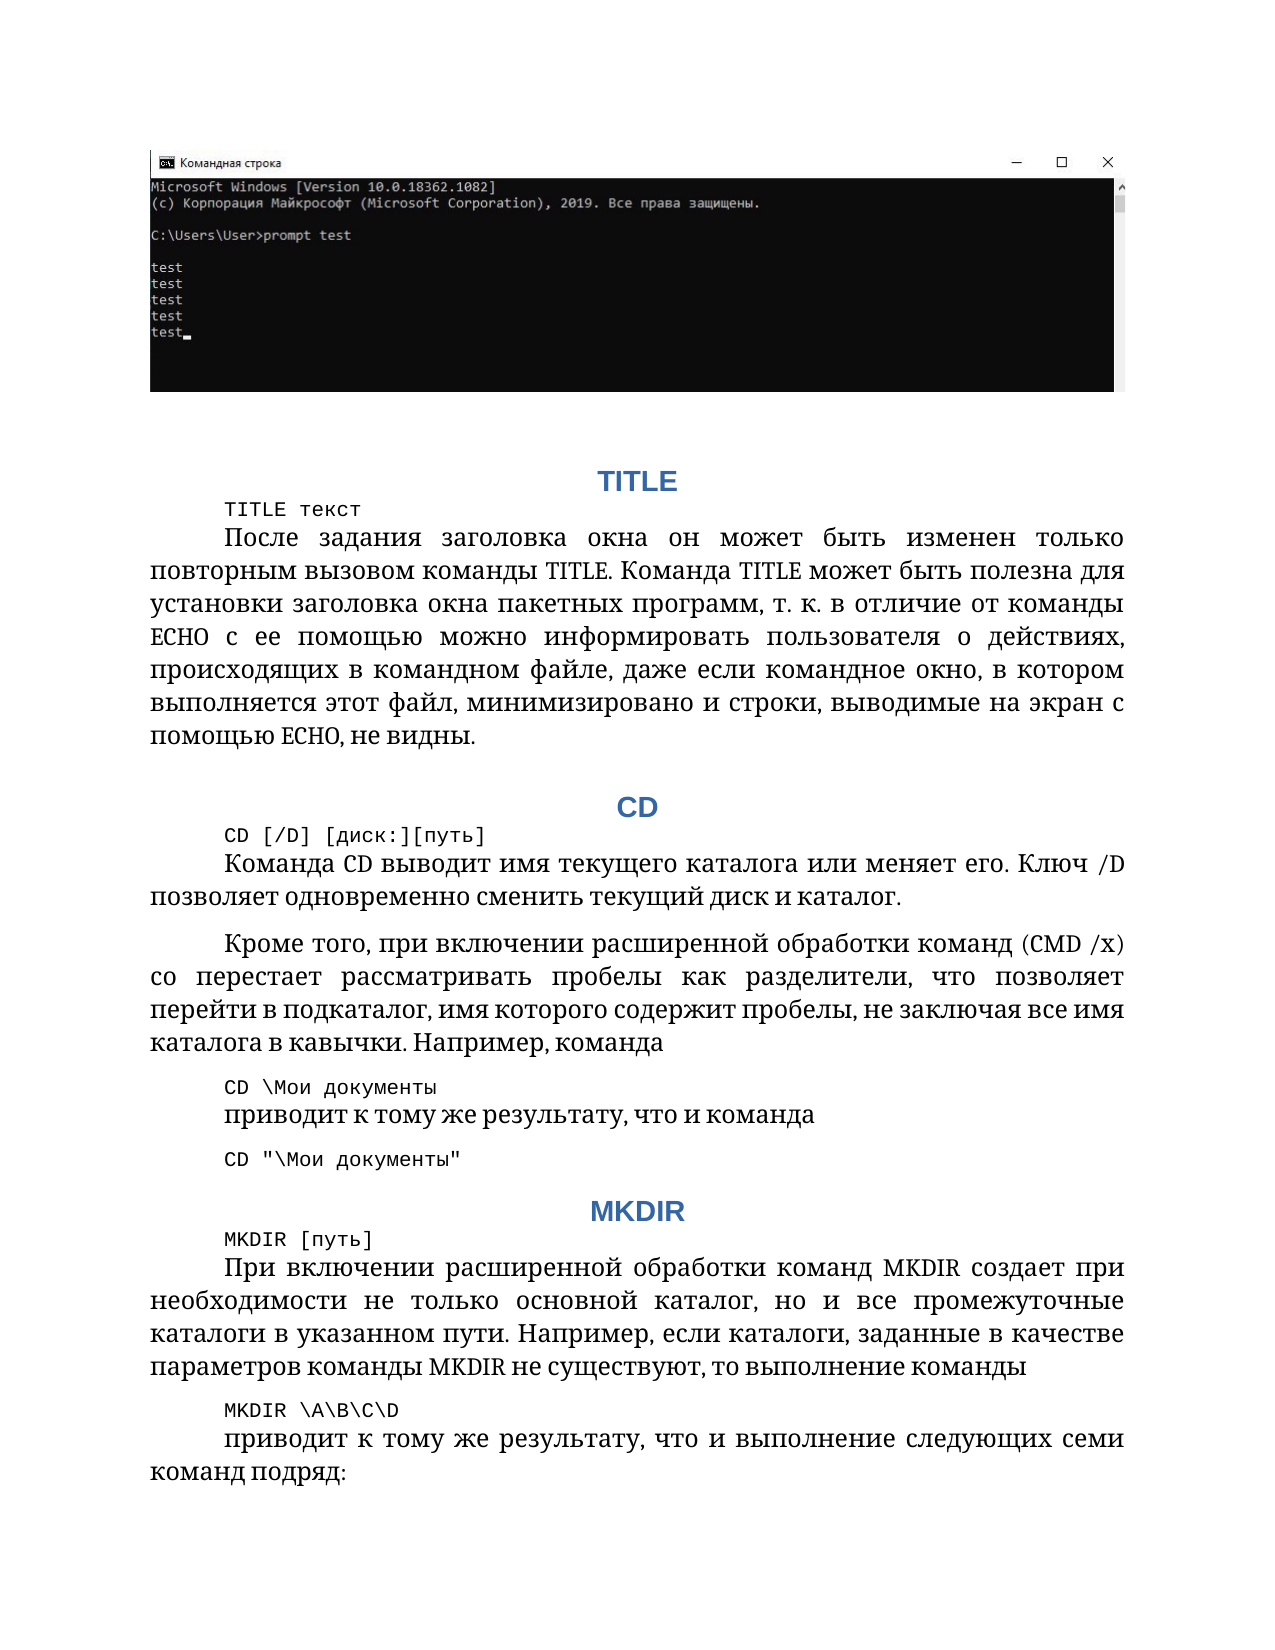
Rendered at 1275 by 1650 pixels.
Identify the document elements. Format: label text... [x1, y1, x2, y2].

text При включении расширенной обработки команд MKDIR создает при необходимости не только основной каталог, но и все промежуточные каталоги в указанном пути. Например, если каталоги, заданные в качестве параметров команды MKDIR не существуют, то выполнение команды [150, 1254, 1125, 1382]
text CD \Мои документы [150, 1077, 1125, 1100]
text приводит к тому же результату, что и команда [150, 1101, 1125, 1130]
text После задания заголовка окна он может быть изменен только повторным вызовом команды TITLE. Команда TITLE может быть полезна для установки заголовка окна пакетных программ, т. к. в отличие от команды ECHO с ее помощью можно информировать пользователя о действиях, происходящих в командном файле, даже если командное окно, в котором выполняется этот файл, минимизировано и строки, выводимые на экран с помощью ECHO, не видны. [150, 523, 1125, 750]
subtitle MKDIR [150, 1194, 1125, 1228]
text MKDIR [путь] [150, 1229, 1125, 1253]
subtitle TITLE [150, 464, 1125, 498]
text CD [/D] [диск:][путь] [150, 825, 1125, 848]
text приводит к тому же результату, что и выполнение следующих семи команд подряд: [150, 1425, 1125, 1487]
picture [150, 150, 1125, 392]
text Кроме того, при включении расширенной обработки команд (CMD /х) со перестает рассматривать пробелы как разделители, что позволяет перейти в подкаталог, имя которого содержит пробелы, не заключая все имя каталога в кавычки. Например, команда [150, 930, 1125, 1058]
text TITLE текст [150, 499, 1125, 523]
subtitle CD [150, 790, 1125, 824]
text Команда CD выводит имя текущего каталога или меняет его. Ключ /D позволяет одновременно сменить текущий диск и каталог. [150, 849, 1125, 911]
text CD "\Мои документы" [150, 1149, 1125, 1173]
text MKDIR \A\B\C\D [150, 1400, 1125, 1424]
